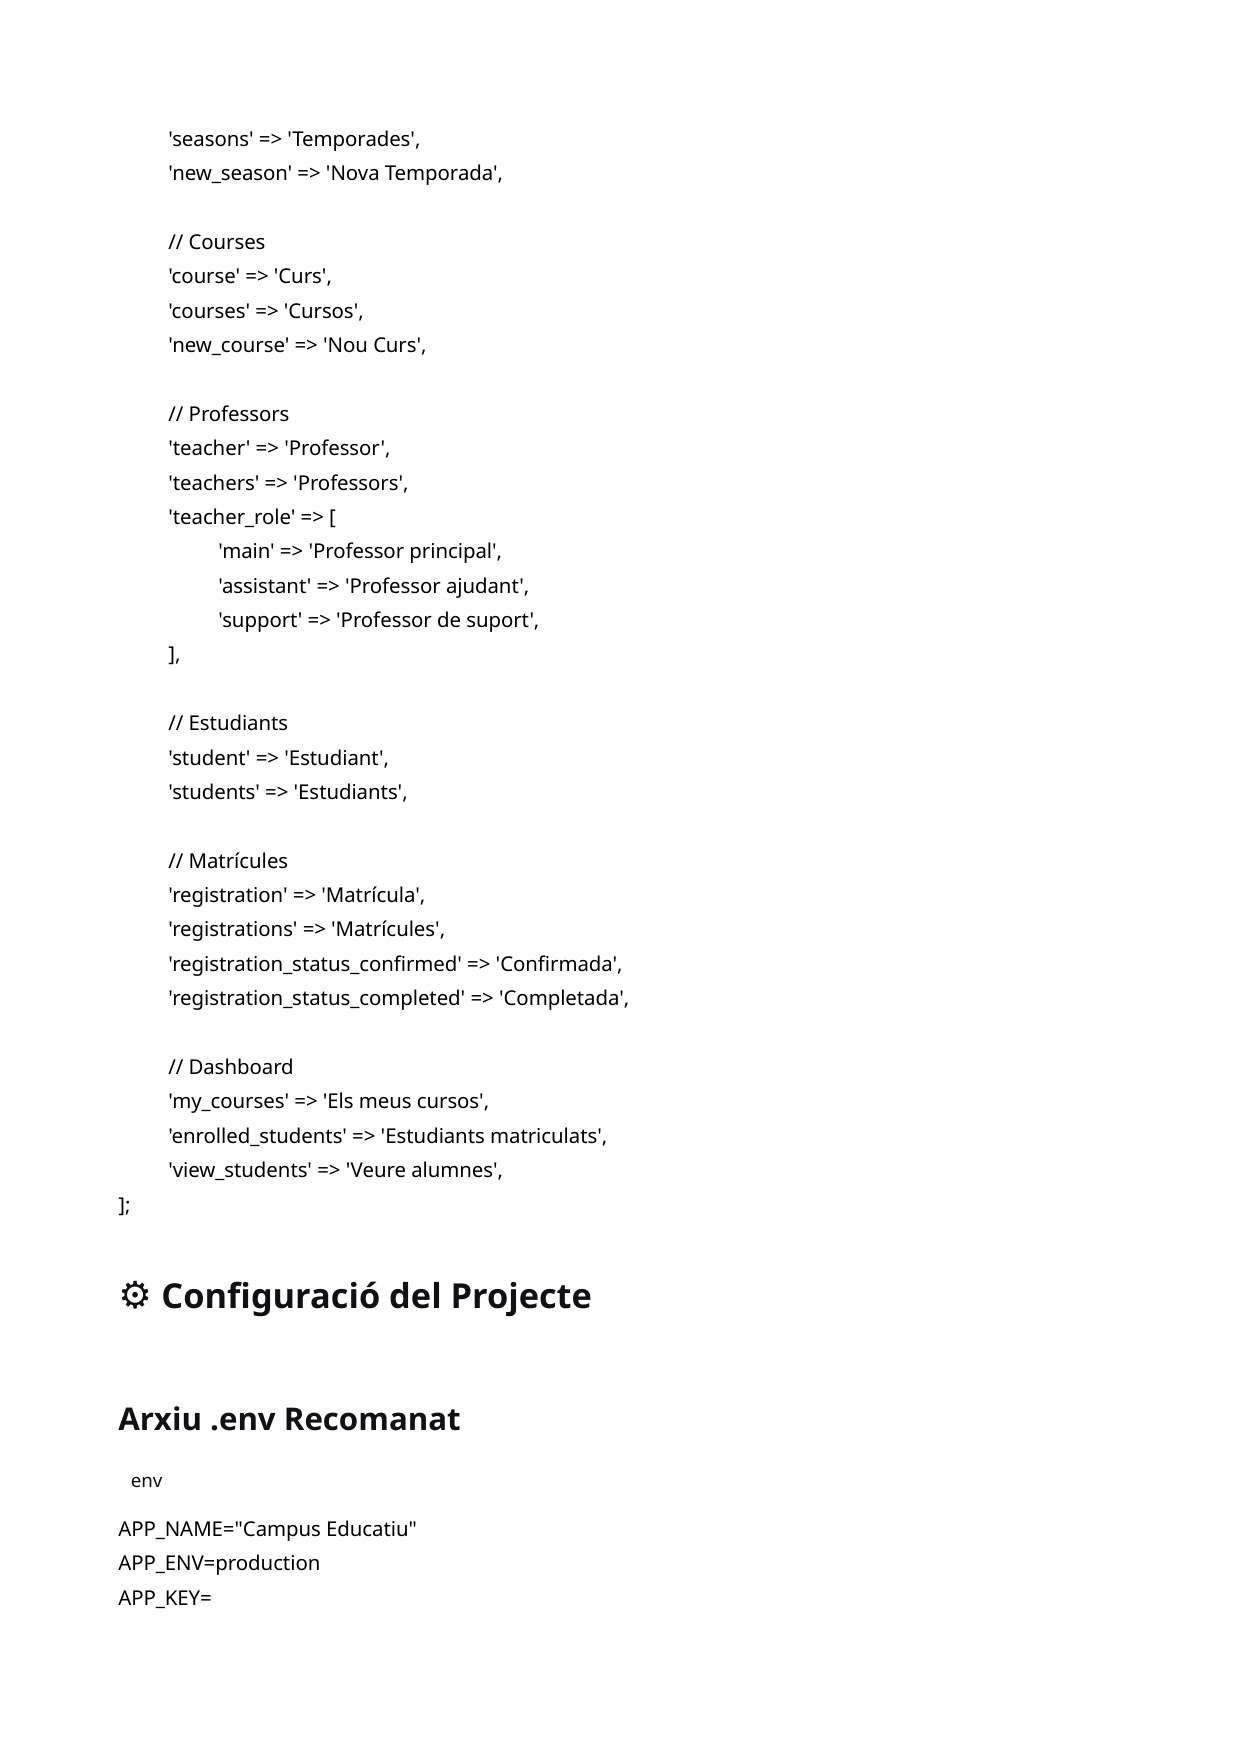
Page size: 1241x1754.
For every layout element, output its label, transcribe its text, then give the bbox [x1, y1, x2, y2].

subtitle Arxiu .env Recomanat [118, 1393, 1122, 1440]
text 'registration' => 'Matrícula', [118, 874, 1122, 909]
text 'assistant' => 'Professor ajudant', [118, 565, 1122, 599]
text 'seasons' => 'Temporades', [118, 118, 1122, 152]
text 'courses' => 'Cursos', [118, 290, 1122, 324]
text // Professors [118, 393, 1122, 427]
text 'teacher' => 'Professor', [118, 427, 1122, 462]
text 'student' => 'Estudiant', [118, 737, 1122, 771]
text 'course' => 'Curs', [118, 256, 1122, 290]
text ]; [118, 1184, 1122, 1218]
text // Estudiants [118, 702, 1122, 737]
text 'my_courses' => 'Els meus cursos', [118, 1081, 1122, 1115]
subtitle ⚙️ Configuració del Projecte [118, 1268, 1122, 1318]
text // Courses [118, 221, 1122, 256]
text 'teachers' => 'Professors', [118, 462, 1122, 496]
text 'new_course' => 'Nou Curs', [118, 324, 1122, 359]
text 'registration_status_completed' => 'Completada', [118, 977, 1122, 1012]
text env [131, 1465, 1122, 1493]
text // Matrícules [118, 840, 1122, 874]
text 'registration_status_confirmed' => 'Confirmada', [118, 943, 1122, 977]
text APP_ENV=production [118, 1542, 1122, 1576]
text 'enrolled_students' => 'Estudiants matriculats', [118, 1115, 1122, 1149]
text 'registrations' => 'Matrícules', [118, 909, 1122, 943]
text 'students' => 'Estudiants', [118, 771, 1122, 806]
text 'new_season' => 'Nova Temporada', [118, 152, 1122, 187]
text ], [118, 634, 1122, 668]
text 'view_students' => 'Veure alumnes', [118, 1149, 1122, 1184]
text 'teacher_role' => [ [118, 496, 1122, 531]
text APP_NAME="Campus Educatiu" [118, 1508, 1122, 1542]
text 'main' => 'Professor principal', [118, 531, 1122, 565]
text APP_KEY= [118, 1576, 1122, 1611]
text 'support' => 'Professor de suport', [118, 599, 1122, 634]
text // Dashboard [118, 1046, 1122, 1081]
